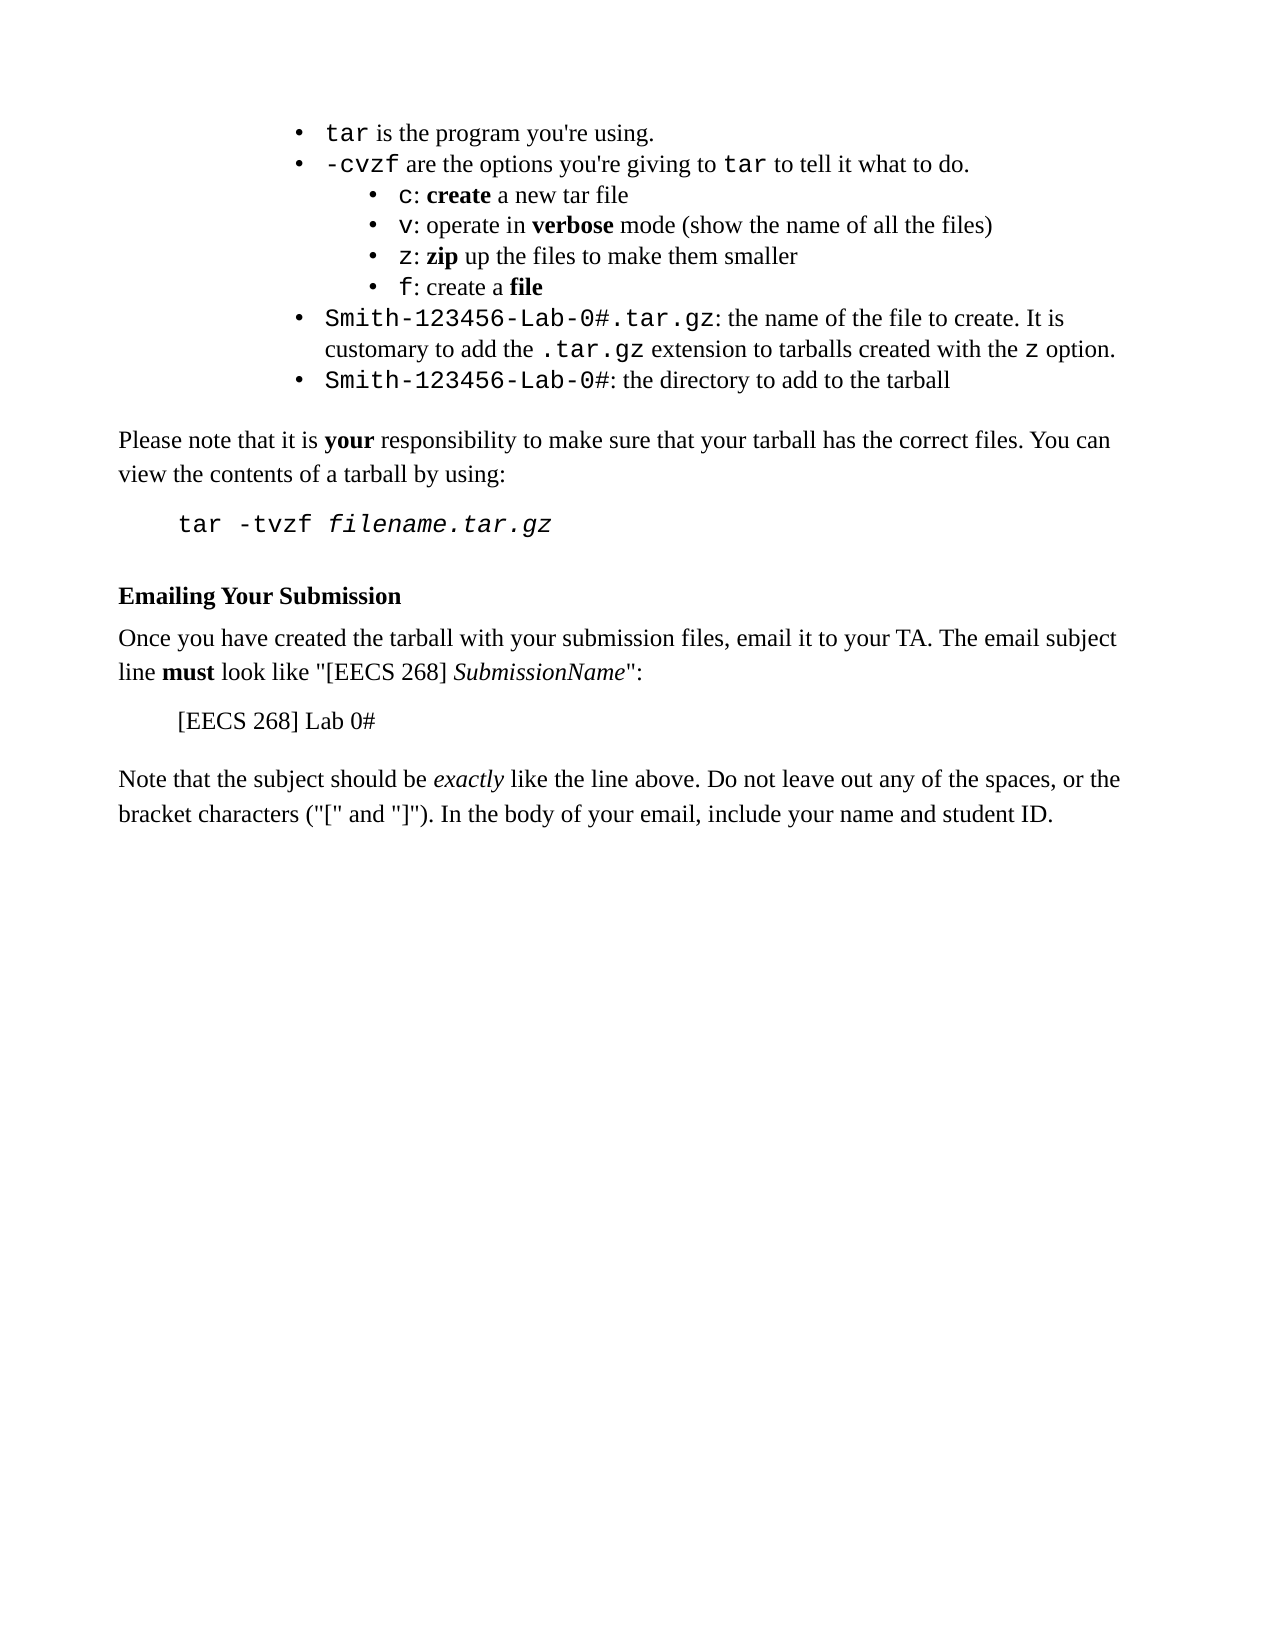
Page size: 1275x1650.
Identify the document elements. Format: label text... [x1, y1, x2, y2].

text Note that the subject should be exactly like the line above. Do not leave out any of the spaces, or the bracket characters ("[" and "]"). In the body of your email, include your name and student ID. [118, 764, 1157, 828]
list [EECS 268] Lab 0# [177, 706, 1157, 735]
list tar -tvzf filename.tar.gz [177, 509, 1157, 539]
text Please note that it is your responsibility to make sure that your tarball has the correct files. You can view the contents of a tarball by using: [118, 425, 1157, 488]
list Smith-123456-Lab-0#.tar.gz: the name of the file to create. It is customary to add the .tar.gz extension to tarballs created with the z option. [295, 303, 1157, 365]
list v: operate in verbose mode (show the name of all the files) [369, 211, 1157, 241]
list Smith-123456-Lab-0#: the directory to add to the tarball [295, 365, 1157, 396]
subtitle Emailing Your Submission [118, 581, 1157, 610]
list tar is the program you're using. [295, 118, 1157, 149]
list c: create a new tar file [369, 180, 1157, 211]
list -cvzf are the options you're giving to tar to tell it what to do. [295, 149, 1157, 180]
text Once you have created the tarball with your submission files, email it to your TA. The email subject line must look like "[EECS 268] SubmissionName": [118, 623, 1157, 686]
list z: zip up the files to make them smaller [369, 241, 1157, 272]
list f: create a file [369, 272, 1157, 303]
